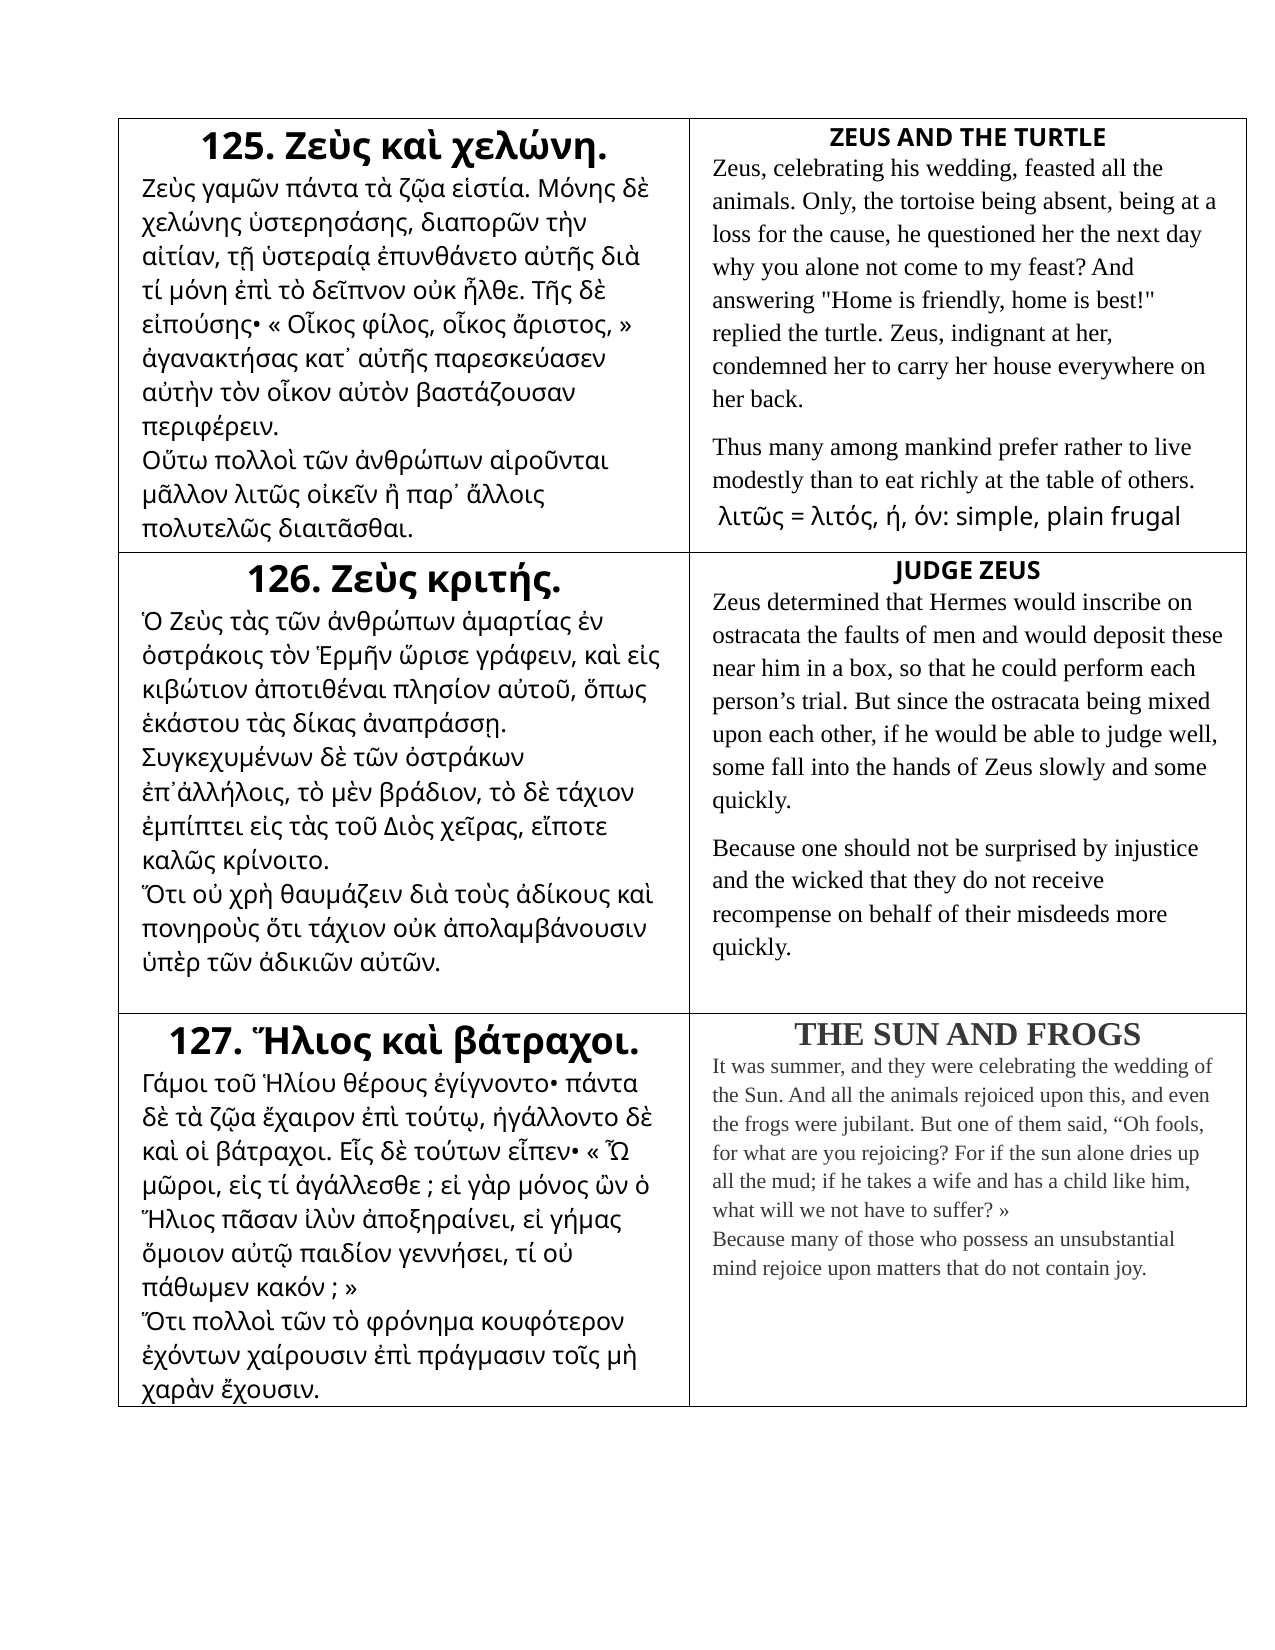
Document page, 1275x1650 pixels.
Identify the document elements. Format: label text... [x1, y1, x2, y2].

table_cell THE SUN AND FROGS It was summer, and they were celebrating the wedding of the Sun. And all the animals rejoiced upon this, and even the frogs were jubilant. But one of them said, “Oh fools, for what are you rejoicing? For if the sun alone dries up all the mud; if he takes a wife and has a child like him, what will we not have to suffer? » Because many of those who possess an unsubstantial mind rejoice upon matters that do not contain joy. [690, 1014, 1246, 1406]
table_cell ZEUS AND THE TURTLE Zeus, celebrating his wedding, feasted all the animals. Only, the tortoise being absent, being at a loss for the cause, he questioned her the next day why you alone not come to my feast? And answering "Home is friendly, home is best!" replied the turtle. Zeus, indignant at her, condemned her to carry her house everywhere on her back. Thus many among mankind prefer rather to live modestly than to eat richly at the table of others. λιτῶς = λιτός, ή, όν: simple, plain frugal [690, 119, 1246, 552]
table_cell 125. Ζεὺς καὶ χελώνη. Ζεὺς γαμῶν πάντα τὰ ζῷα εἱστία. Μόνης δὲ χελώνης ὑστερησάσης, διαπορῶν τὴν αἰτίαν, τῇ ὑστεραίᾳ ἐπυνθάνετο αὐτῆς διὰ τί μόνη ἐπὶ τὸ δεῖπνον οὐκ ἦλθε. Τῆς δὲ εἰπούσης• « Οἶκος φίλος, οἶκος ἄριστος, » ἀγανακτήσας κατ᾽ αὐτῆς παρεσκεύασεν αὐτὴν τὸν οἶκον αὐτὸν βαστάζουσαν περιφέρειν. Οὕτω πολλοὶ τῶν ἀνθρώπων αἱροῦνται μᾶλλον λιτῶς οἰκεῖν ἢ παρ᾽ ἄλλοις πολυτελῶς διαιτᾶσθαι. [119, 119, 689, 552]
table_cell 126. Ζεὺς κριτής. Ὁ Ζεὺς τὰς τῶν ἀνθρώπων ἁμαρτίας ἐν ὀστράκοις τὸν Ἑρμῆν ὥρισε γράφειν, καὶ εἰς κιβώτιον ἀποτιθέναι πλησίον αὐτοῦ, ὅπως ἑκάστου τὰς δίκας ἀναπράσσῃ. Συγκεχυμένων δὲ τῶν ὀστράκων ἐπ᾽ἀλλήλοις, τὸ μὲν βράδιον, τὸ δὲ τάχιον ἐμπίπτει εἰς τὰς τοῦ Διὸς χεῖρας, εἴποτε καλῶς κρίνοιτο. Ὅτι οὐ χρὴ θαυμάζειν διὰ τοὺς ἀδίκους καὶ πονηροὺς ὅτι τάχιον οὐκ ἀπολαμβάνουσιν ὑπὲρ τῶν ἀδικιῶν αὐτῶν. [119, 553, 689, 1013]
table_cell JUDGE ZEUS Zeus determined that Hermes would inscribe on ostracata the faults of men and would deposit these near him in a box, so that he could perform each person’s trial. But since the ostracata being mixed upon each other, if he would be able to judge well, some fall into the hands of Zeus slowly and some quickly. Because one should not be surprised by injustice and the wicked that they do not receive recompense on behalf of their misdeeds more quickly. [690, 553, 1246, 1013]
table_cell 127. Ἥλιος καὶ βάτραχοι. Γάμοι τοῦ Ἡλίου θέρους ἐγίγνοντο• πάντα δὲ τὰ ζῷα ἔχαιρον ἐπὶ τούτῳ, ἠγάλλοντο δὲ καὶ οἱ βάτραχοι. Εἷς δὲ τούτων εἶπεν• « Ὦ μῶροι, εἰς τί ἀγάλλεσθε ; εἰ γὰρ μόνος ὢν ὁ Ἥλιος πᾶσαν ἰλὺν ἀποξηραίνει, εἰ γήμας ὅμοιον αὐτῷ παιδίον γεννήσει, τί οὐ πάθωμεν κακόν ; » Ὅτι πολλοὶ τῶν τὸ φρόνημα κουφότερον ἐχόντων χαίρουσιν ἐπὶ πράγμασιν τοῖς μὴ χαρὰν ἔχουσιν. [119, 1014, 689, 1406]
